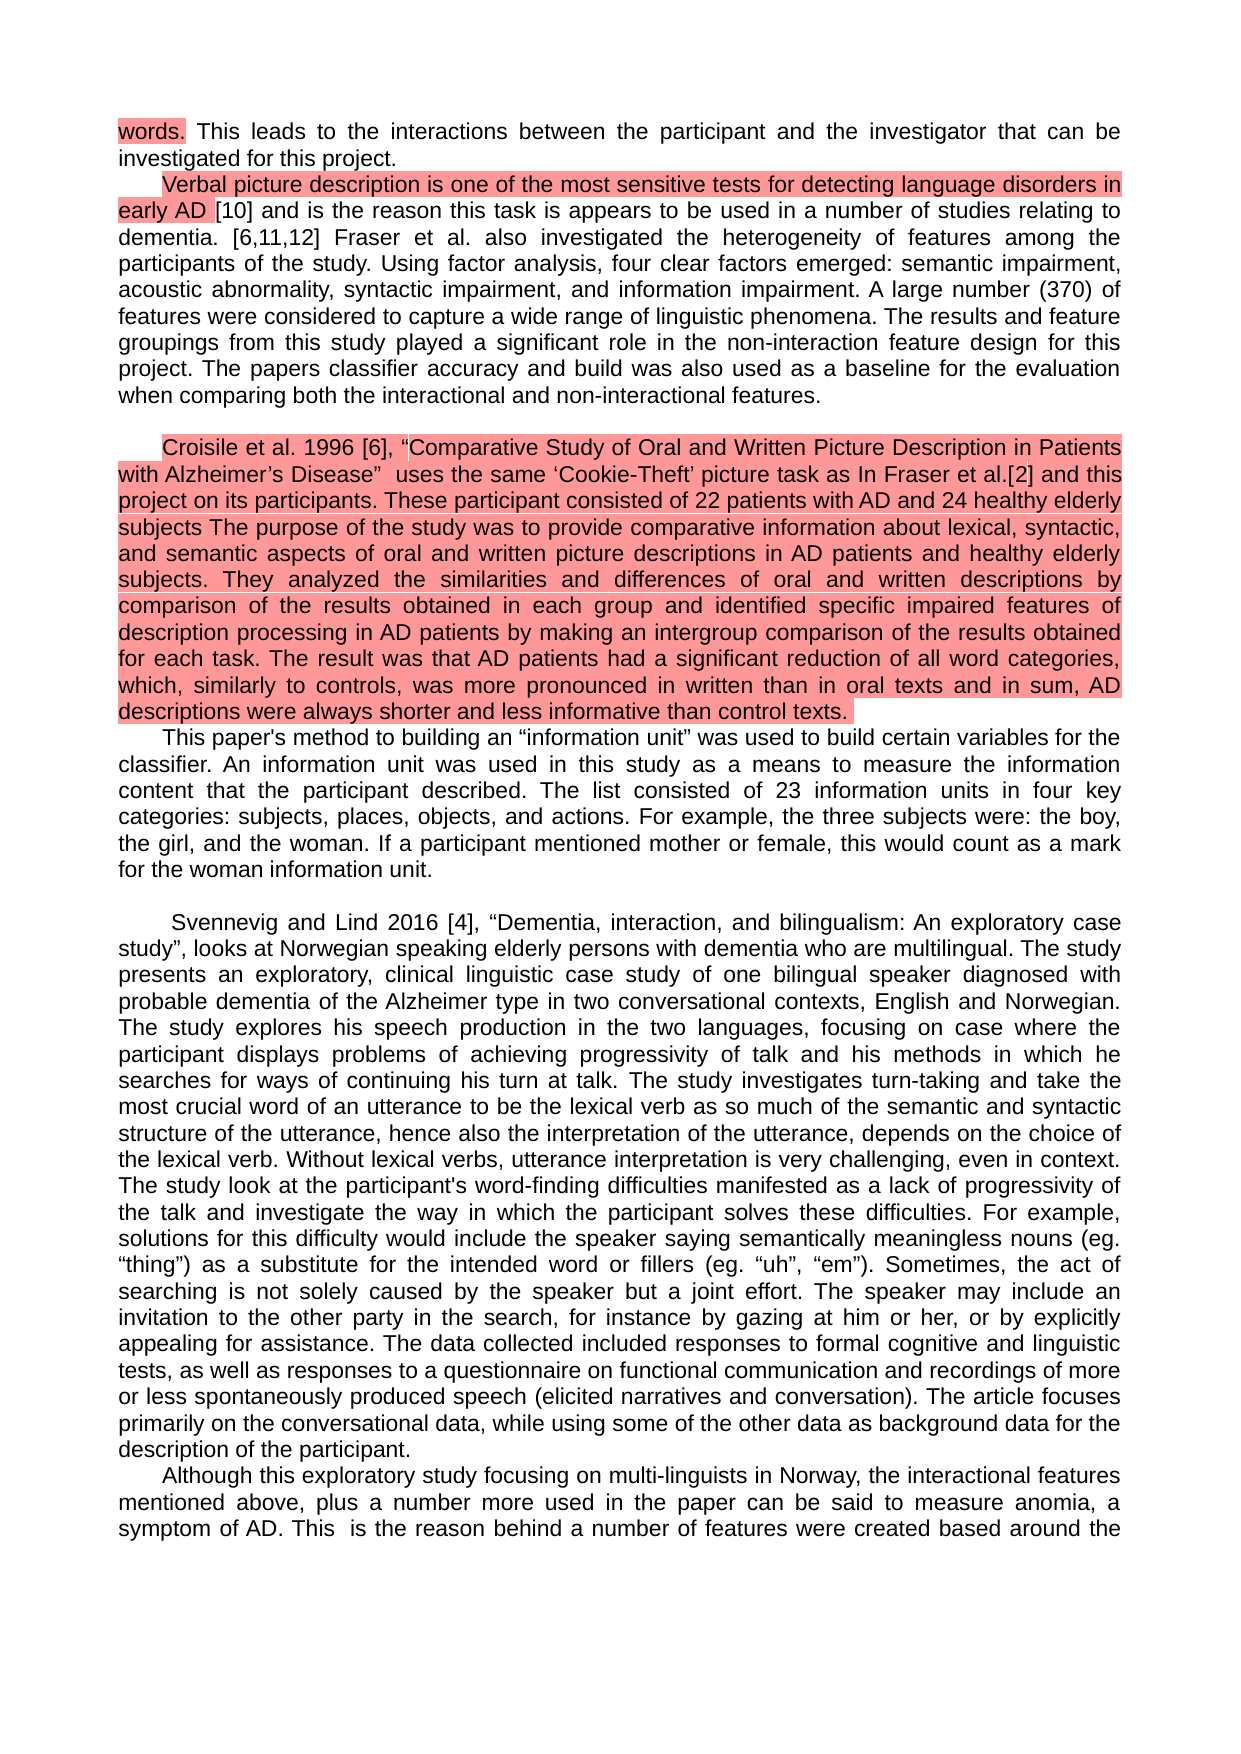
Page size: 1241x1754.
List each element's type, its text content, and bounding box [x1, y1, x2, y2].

text Although this exploratory study focusing on multi-linguists in Norway, the interactional features mentioned above, plus a number more used in the paper can be said to measure anomia, a symptom of AD. This is the reason behind a number of features were created based around the [118, 1462, 1122, 1541]
text Verbal picture description is one of the most sensitive tests for detecting language disorders in early AD [10] and is the reason this task is appears to be used in a number of studies relating to dementia. [6,11,12] Fraser et al. also investigated the heterogeneity of features among the participants of the study. Using factor analysis, four clear factors emerged: semantic impairment, acoustic abnormality, syntactic impairment, and information impairment. A large number (370) of features were considered to capture a wide range of linguistic phenomena. The results and feature groupings from this study played a significant role in the non-interaction feature design for this project. The papers classifier accuracy and build was also used as a baseline for the evaluation when comparing both the interactional and non-interactional features. [118, 171, 1122, 408]
text Croisile et al. 1996 [6], “Comparative Study of Oral and Written Picture Description in Patients with Alzheimer’s Disease” uses the same ‘Cookie-Theft’ picture task as In Fraser et al.[2] and this project on its participants. These participant consisted of 22 patients with AD and 24 healthy elderly subjects The purpose of the study was to provide comparative information about lexical, syntactic, and semantic aspects of oral and written picture descriptions in AD patients and healthy elderly subjects. They analyzed the similarities and differences of oral and written descriptions by comparison of the results obtained in each group and identified specific impaired features of description processing in AD patients by making an intergroup comparison of the results obtained for each task. The result was that AD patients had a significant reduction of all word categories, which, similarly to controls, was more pronounced in written than in oral texts and in sum, AD descriptions were always shorter and less informative than control texts. [118, 434, 1122, 724]
text words. This leads to the interactions between the participant and the investigator that can be investigated for this project. [118, 118, 1122, 171]
text This paper's method to building an “information unit” was used to build certain variables for the classifier. An information unit was used in this study as a means to measure the information content that the participant described. The list consisted of 23 information units in four key categories: subjects, places, objects, and actions. For example, the three subjects were: the boy, the girl, and the woman. If a participant mentioned mother or female, this would count as a mark for the woman information unit. [118, 724, 1122, 882]
text Svennevig and Lind 2016 [4], “Dementia, interaction, and bilingualism: An exploratory case study”, looks at Norwegian speaking elderly persons with dementia who are multilingual. The study presents an exploratory, clinical linguistic case study of one bilingual speaker diagnosed with probable dementia of the Alzheimer type in two conversational contexts, English and Norwegian. The study explores his speech production in the two languages, focusing on case where the participant displays problems of achieving progressivity of talk and his methods in which he searches for ways of continuing his turn at talk. The study investigates turn-taking and take the most crucial word of an utterance to be the lexical verb as so much of the semantic and syntactic structure of the utterance, hence also the interpretation of the utterance, depends on the choice of the lexical verb. Without lexical verbs, utterance interpretation is very challenging, even in context. The study look at the participant's word-finding difficulties manifested as a lack of progressivity of the talk and investigate the way in which the participant solves these difficulties. For example, solutions for this difficulty would include the speaker saying semantically meaningless nouns (eg. “thing”) as a substitute for the intended word or fillers (eg. “uh”, “em”). Sometimes, the act of searching is not solely caused by the speaker but a joint effort. The speaker may include an invitation to the other party in the search, for instance by gazing at him or her, or by explicitly appealing for assistance. The data collected included responses to formal cognitive and linguistic tests, as well as responses to a questionnaire on functional communication and recordings of more or less spontaneously produced speech (elicited narratives and conversation). The article focuses primarily on the conversational data, while using some of the other data as background data for the description of the participant. [118, 909, 1122, 1462]
